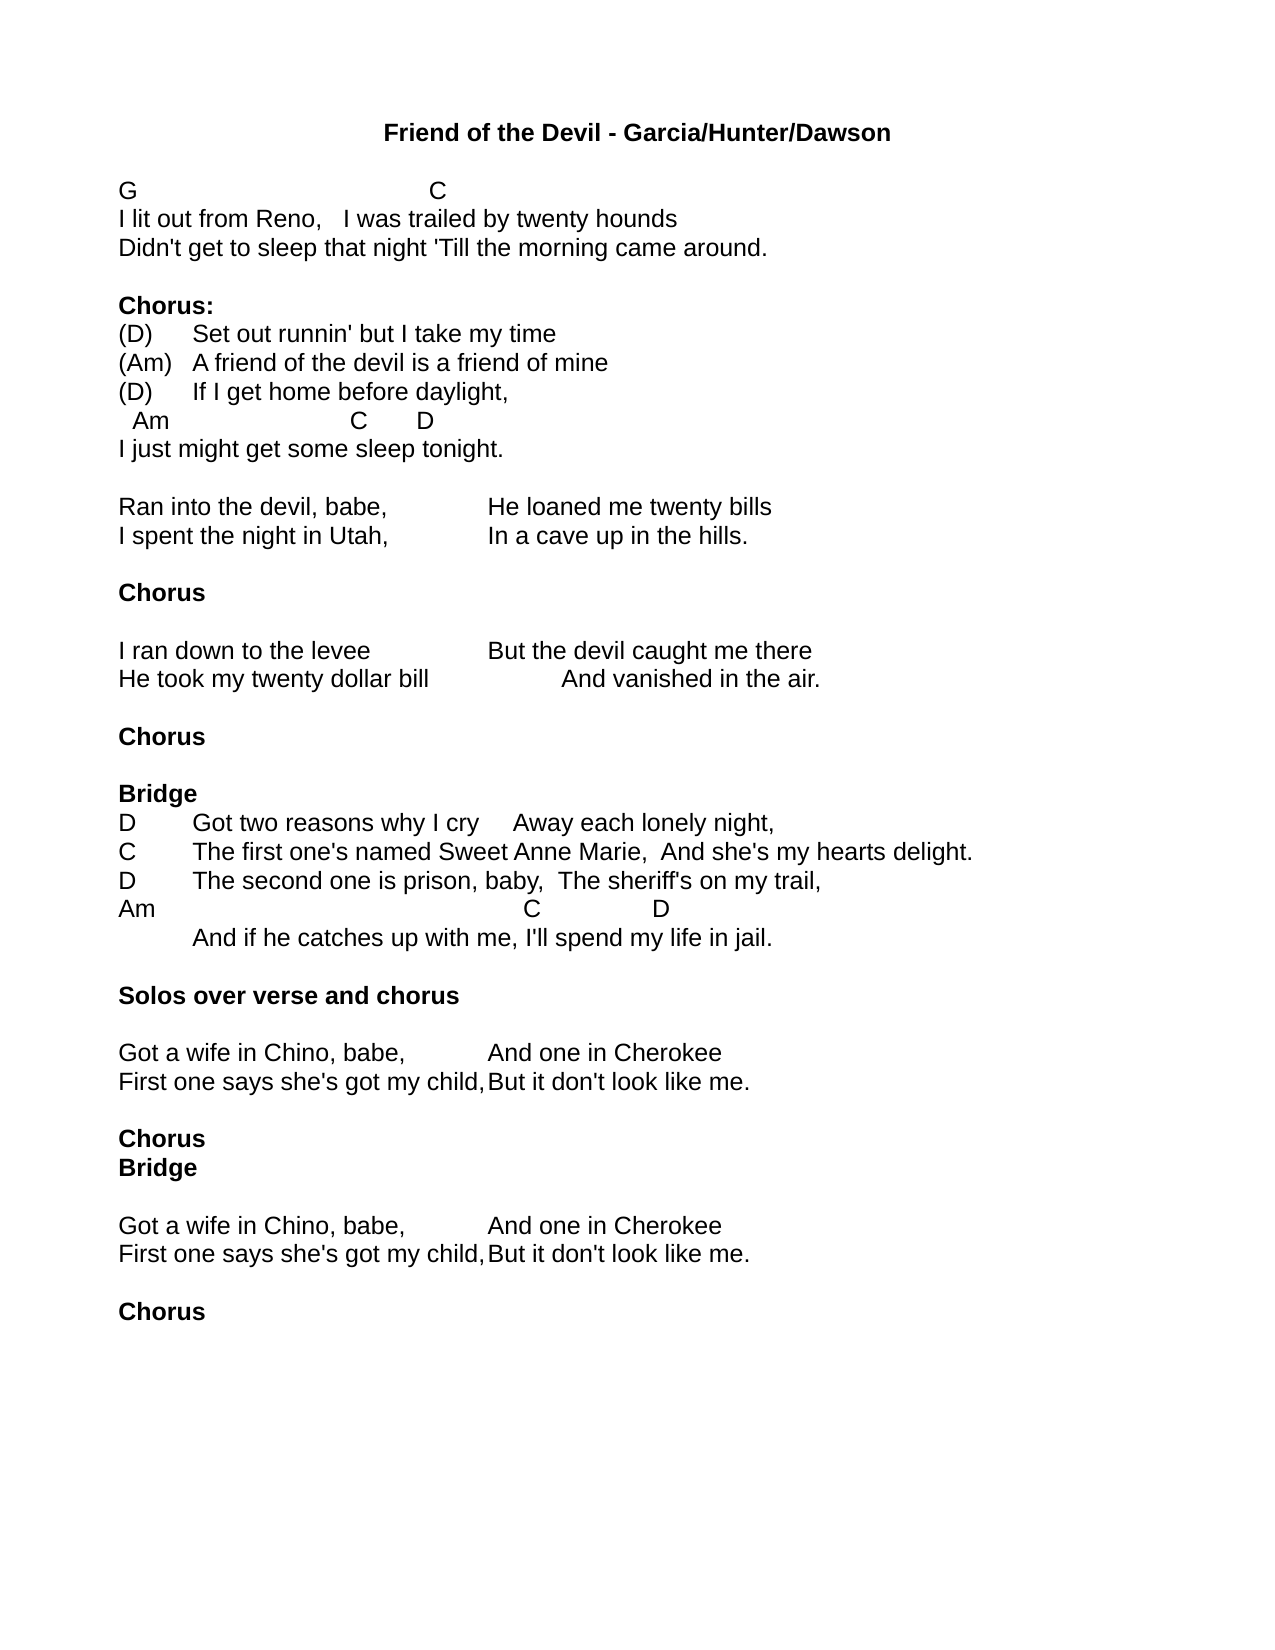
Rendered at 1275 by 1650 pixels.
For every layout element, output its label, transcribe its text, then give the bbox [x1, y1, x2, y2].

text Am C D [118, 406, 1157, 434]
text Bridge [118, 1153, 1157, 1182]
text First one says she's got my child, But it don't look like me. [118, 1067, 1157, 1096]
text (D) Set out runnin' but I take my time [118, 319, 1157, 348]
text I lit out from Reno, I was trailed by twenty hounds [118, 204, 1157, 233]
text First one says she's got my child, But it don't look like me. [118, 1239, 1157, 1268]
text Chorus: [118, 291, 1157, 319]
text Ran into the devil, babe, He loaned me twenty bills [118, 492, 1157, 521]
text D The second one is prison, baby, The sheriff's on my trail, [118, 866, 1157, 894]
text Am C D [118, 894, 1157, 923]
text I just might get some sleep tonight. [118, 434, 1157, 463]
text C The first one's named Sweet Anne Marie, And she's my hearts delight. [118, 837, 1157, 866]
text I spent the night in Utah, In a cave up in the hills. [118, 521, 1157, 549]
text Friend of the Devil - Garcia/Hunter/Dawson [118, 118, 1157, 147]
text Got a wife in Chino, babe, And one in Cherokee [118, 1038, 1157, 1067]
text Chorus [118, 1297, 1157, 1326]
text Chorus [118, 722, 1157, 751]
text (D) If I get home before daylight, [118, 377, 1157, 406]
text D Got two reasons why I cry Away each lonely night, [118, 808, 1157, 837]
text He took my twenty dollar bill And vanished in the air. [118, 664, 1157, 693]
text (Am) A friend of the devil is a friend of mine [118, 348, 1157, 377]
text G C [118, 176, 1157, 204]
text Solos over verse and chorus [118, 981, 1157, 1009]
text And if he catches up with me, I'll spend my life in jail. [118, 923, 1157, 952]
text Chorus [118, 578, 1157, 607]
text Didn't get to sleep that night 'Till the morning came around. [118, 233, 1157, 262]
text Chorus [118, 1124, 1157, 1153]
text Got a wife in Chino, babe, And one in Cherokee [118, 1211, 1157, 1239]
text Bridge [118, 779, 1157, 808]
text I ran down to the levee But the devil caught me there [118, 636, 1157, 664]
